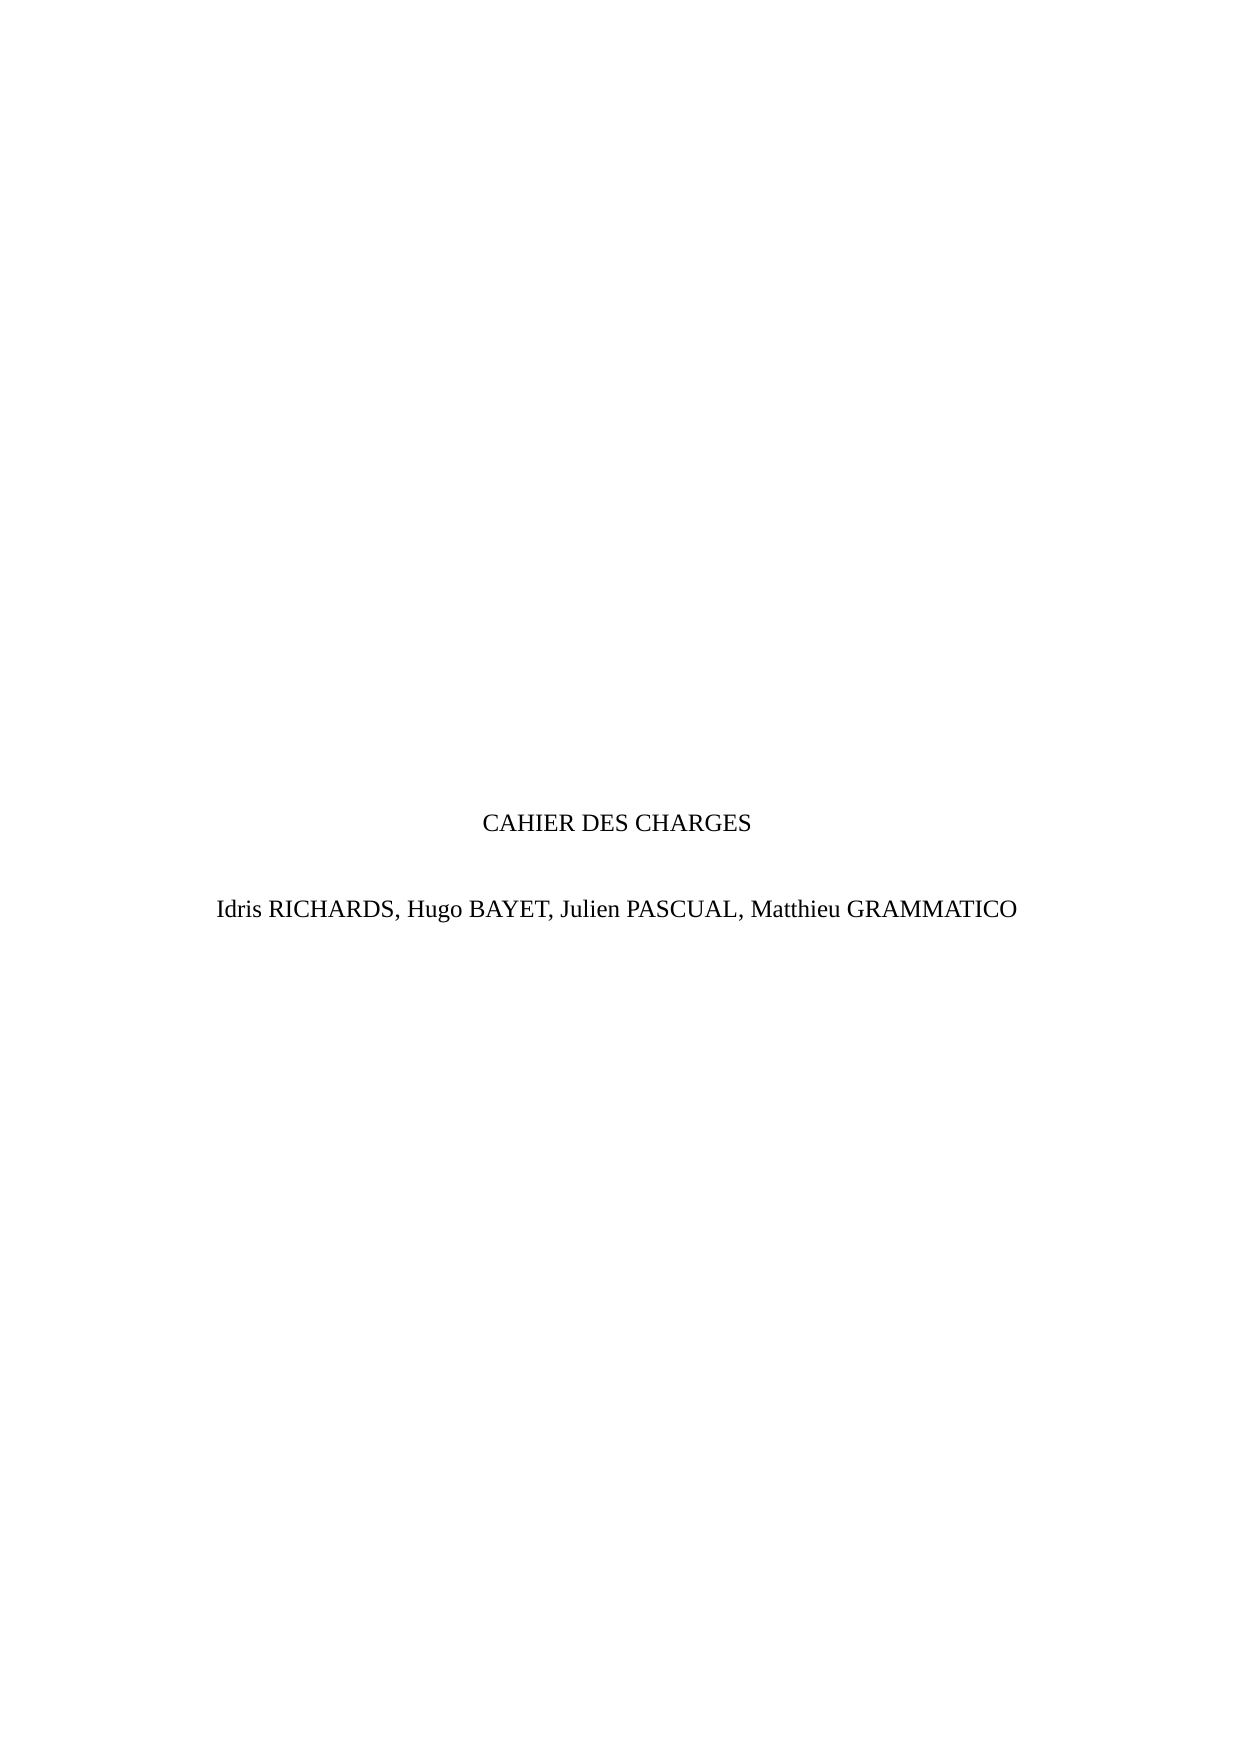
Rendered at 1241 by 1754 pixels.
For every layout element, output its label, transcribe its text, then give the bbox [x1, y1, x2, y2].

text Idris RICHARDS, Hugo BAYET, Julien PASCUAL, Matthieu GRAMMATICO [118, 894, 1122, 923]
text CAHIER DES CHARGES [118, 808, 1122, 837]
